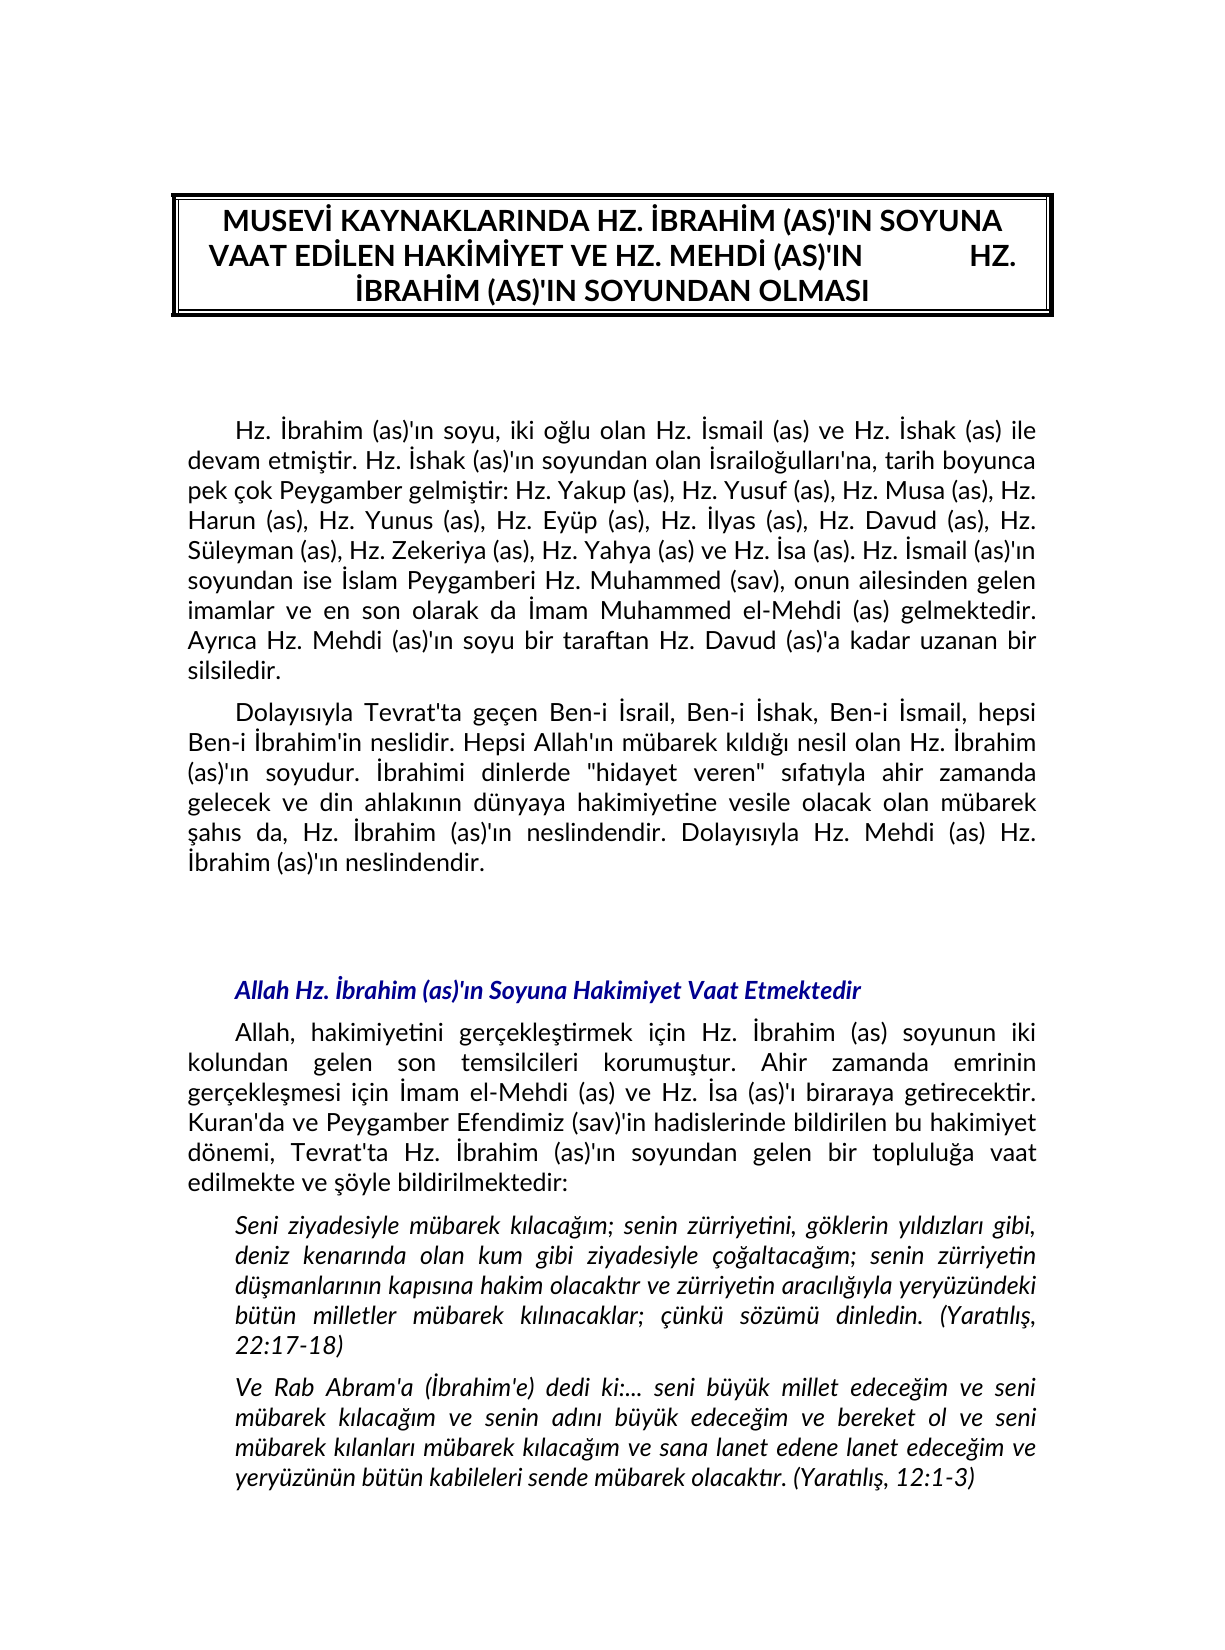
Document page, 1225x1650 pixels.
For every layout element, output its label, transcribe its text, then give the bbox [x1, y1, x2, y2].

text Dolayısıyla Tevrat'ta geçen Ben-i İsrail, Ben-i İshak, Ben-i İsmail, hepsi Ben-i İbrahim'in neslidir. Hepsi Allah'ın mübarek kıldığı nesil olan Hz. İbrahim (as)'ın soyudur. İbrahimi dinlerde "hidayet veren" sıfatıyla ahir zamanda gelecek ve din ahlakının dünyaya hakimiyetine vesile olacak olan mübarek şahıs da, Hz. İbrahim (as)'ın neslindendir. Dolayısıyla Hz. Mehdi (as) Hz. İbrahim (as)'ın neslindendir. [187, 697, 1037, 877]
text Ve Rab Abram'a (İbrahim'e) dedi ki:... seni büyük millet edeceğim ve seni mübarek kılacağım ve senin adını büyük edeceğim ve bereket ol ve seni mübarek kılanları mübarek kılacağım ve sana lanet edene lanet edeceğim ve yeryüzünün bütün kabileleri sende mübarek olacaktır. (Yaratılış, 12:1-3) [235, 1372, 1037, 1492]
text MUSEVİ KAYNAKLARINDA HZ. İBRAHİM (AS)'IN SOYUNA VAAT EDİLEN HAKİMİYET VE HZ. MEHDİ (AS)'IN HZ. İBRAHİM (AS)'IN SOYUNDAN OLMASI [179, 200, 1046, 309]
text Seni ziyadesiyle mübarek kılacağım; senin zürriyetini, göklerin yıldızları gibi, deniz kenarında olan kum gibi ziyadesiyle çoğaltacağım; senin zürriyetin düşmanlarının kapısına hakim olacaktır ve zürriyetin aracılığıyla yeryüzündeki bütün milletler mübarek kılınacaklar; çünkü sözümü dinledin. (Yaratılış, 22:17-18) [235, 1209, 1037, 1359]
text Hz. İbrahim (as)'ın soyu, iki oğlu olan Hz. İsmail (as) ve Hz. İshak (as) ile devam etmiştir. Hz. İshak (as)'ın soyundan olan İsrailoğulları'na, tarih boyunca pek çok Peygamber gelmiştir: Hz. Yakup (as), Hz. Yusuf (as), Hz. Musa (as), Hz. Harun (as), Hz. Yunus (as), Hz. Eyüp (as), Hz. İlyas (as), Hz. Davud (as), Hz. Süleyman (as), Hz. Zekeriya (as), Hz. Yahya (as) ve Hz. İsa (as). Hz. İsmail (as)'ın soyundan ise İslam Peygamberi Hz. Muhammed (sav), onun ailesinden gelen imamlar ve en son olarak da İmam Muhammed el-Mehdi (as) gelmektedir. Ayrıca Hz. Mehdi (as)'ın soyu bir taraftan Hz. Davud (as)'a kadar uzanan bir silsiledir. [187, 414, 1037, 684]
text Allah Hz. İbrahim (as)'ın Soyuna Hakimiyet Vaat Etmektedir [187, 974, 1037, 1004]
text Allah, hakimiyetini gerçekleştirmek için Hz. İbrahim (as) soyunun iki kolundan gelen son temsilcileri korumuştur. Ahir zamanda emrinin gerçekleşmesi için İmam el-Mehdi (as) ve Hz. İsa (as)'ı biraraya getirecektir. Kuran'da ve Peygamber Efendimiz (sav)'in hadislerinde bildirilen bu hakimiyet dönemi, Tevrat'ta Hz. İbrahim (as)'ın soyundan gelen bir topluluğa vaat edilmekte ve şöyle bildirilmektedir: [187, 1017, 1037, 1197]
